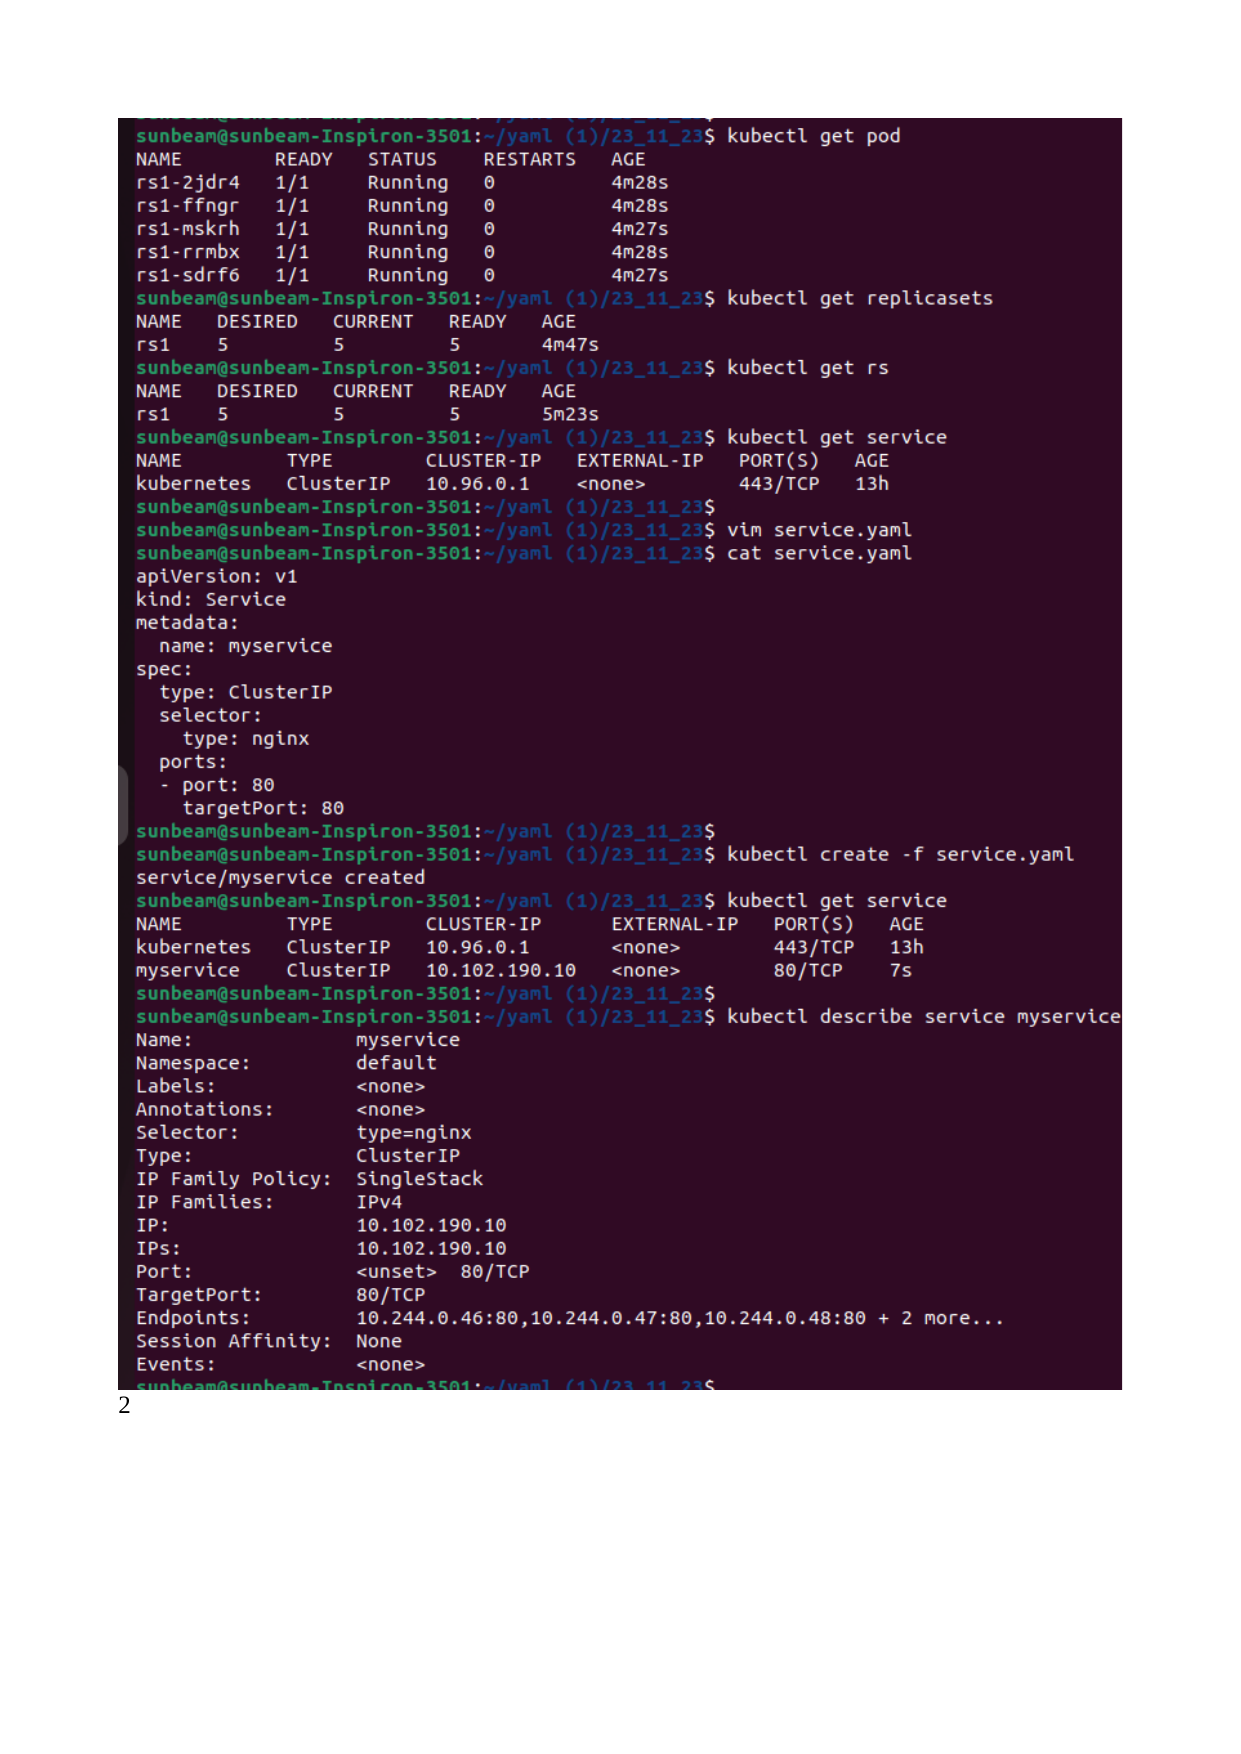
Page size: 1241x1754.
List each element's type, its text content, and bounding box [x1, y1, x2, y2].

picture [118, 118, 1123, 1390]
text 2 [118, 1390, 1122, 1418]
